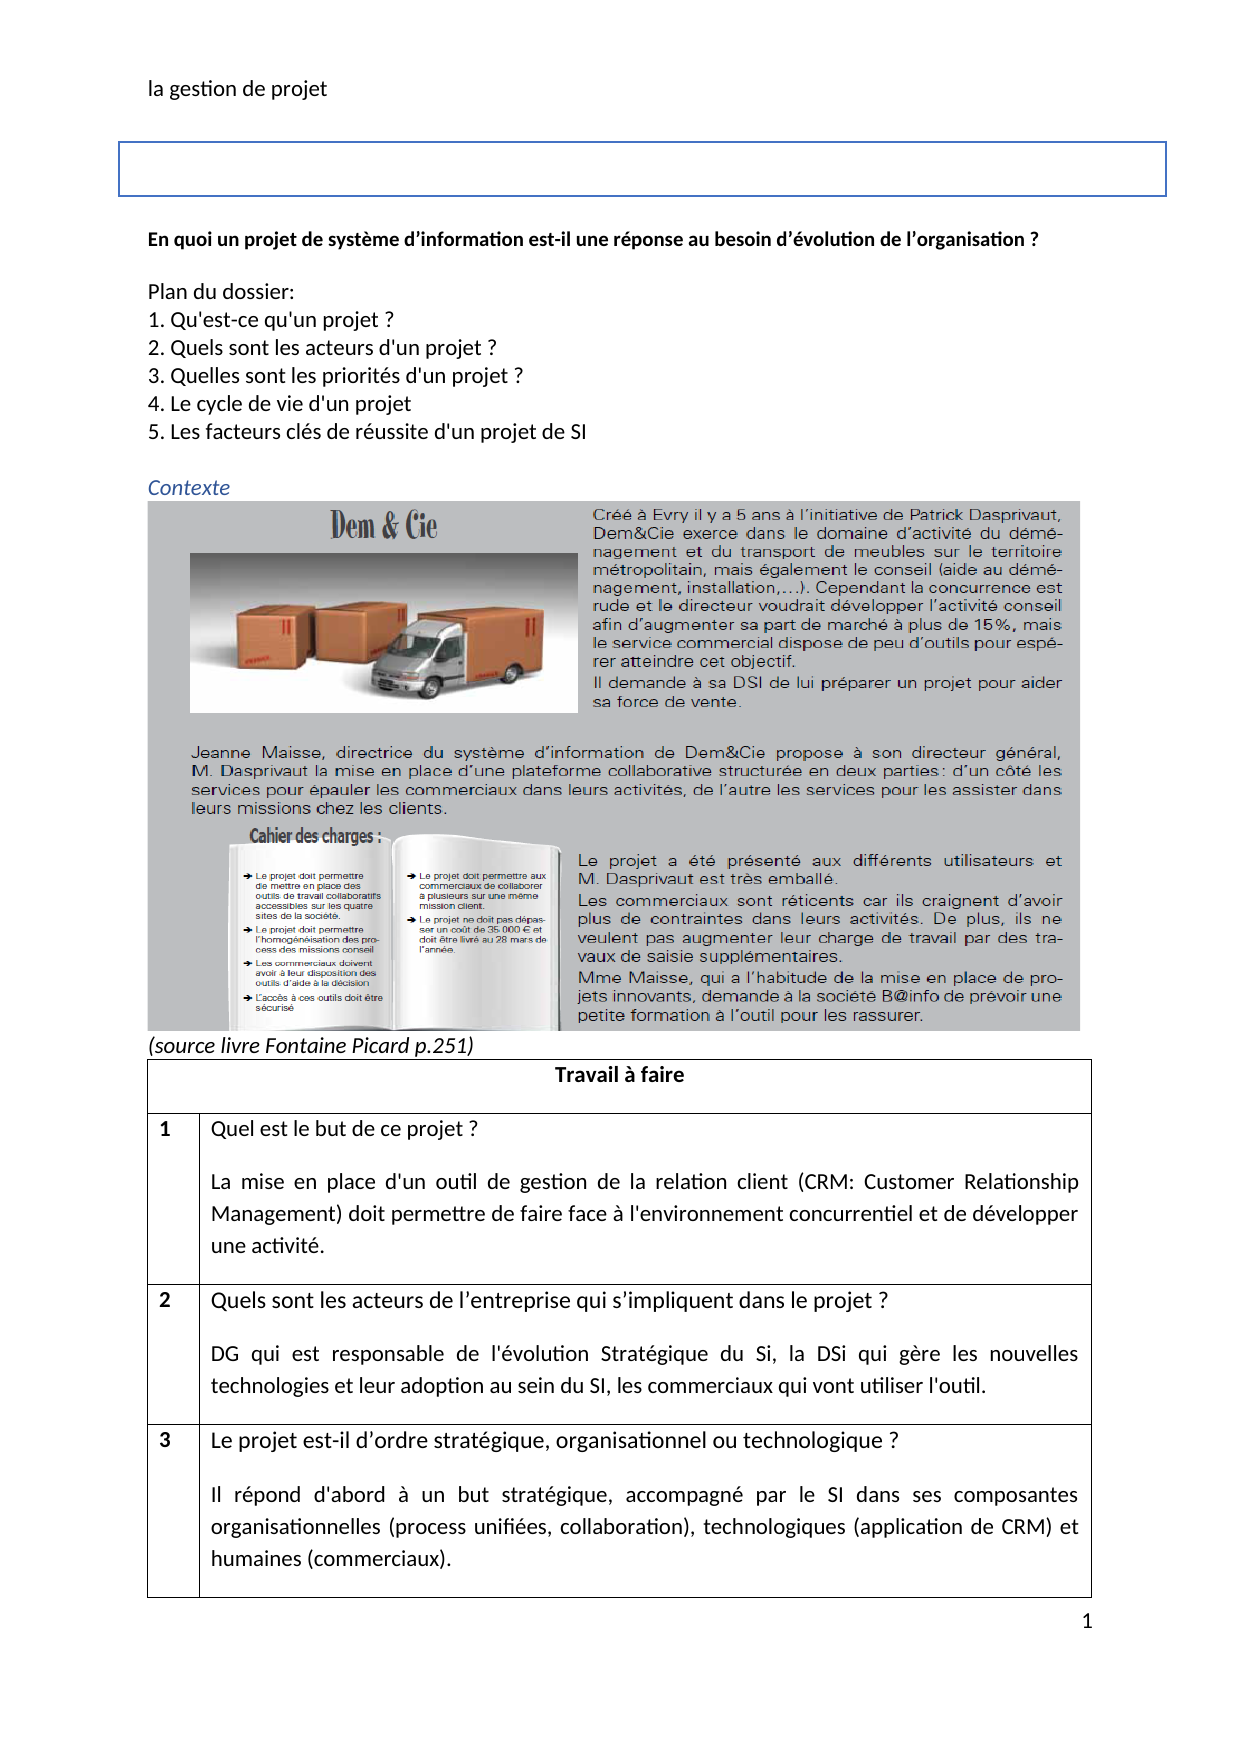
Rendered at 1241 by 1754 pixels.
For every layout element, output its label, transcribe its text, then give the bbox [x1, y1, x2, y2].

text Contexte [148, 473, 1093, 501]
text Plan du dossier: [148, 277, 1093, 305]
table_cell Le projet est-il d’ordre stratégique, organisationnel ou technologique ? Il répond d'abord à un but stratégique, accompagné par le SI dans ses composantes organisationnelles (process unifiées, collaboration), technologiques (application de CRM) et humaines (commerciaux). [200, 1425, 1091, 1597]
text 1. Qu'est-ce qu'un projet ? [148, 305, 1093, 333]
text 3. Quelles sont les priorités d'un projet ? [148, 361, 1093, 389]
table_cell 1 [148, 1114, 199, 1284]
table_cell Quels sont les acteurs de l’entreprise qui s’impliquent dans le projet ? DG qui est responsable de l'évolution Stratégique du Si, la DSi qui gère les nouvelles technologies et leur adoption au sein du SI, les commerciaux qui vont utiliser l'outil. [200, 1285, 1091, 1424]
text 5. Les facteurs clés de réussite d'un projet de SI [148, 417, 1093, 445]
text (source livre Fontaine Picard p.251) [148, 1031, 1093, 1059]
text En quoi un projet de système d’information est-il une réponse au besoin d’évolution de l’organisation ? [148, 226, 1093, 251]
text 4. Le cycle de vie d'un projet [148, 389, 1093, 417]
table_cell 3 [148, 1425, 199, 1597]
text 2. Quels sont les acteurs d'un projet ? [148, 333, 1093, 361]
table_header Travail à faire [148, 1060, 1091, 1113]
table_cell Quel est le but de ce projet ? La mise en place d'un outil de gestion de la relation client (CRM: Customer Relationship Management) doit permettre de faire face à l'environnement concurrentiel et de développer une activité. [200, 1114, 1091, 1284]
table_cell 2 [148, 1285, 199, 1424]
text Introduction à la gestion de projet [135, 150, 1150, 186]
